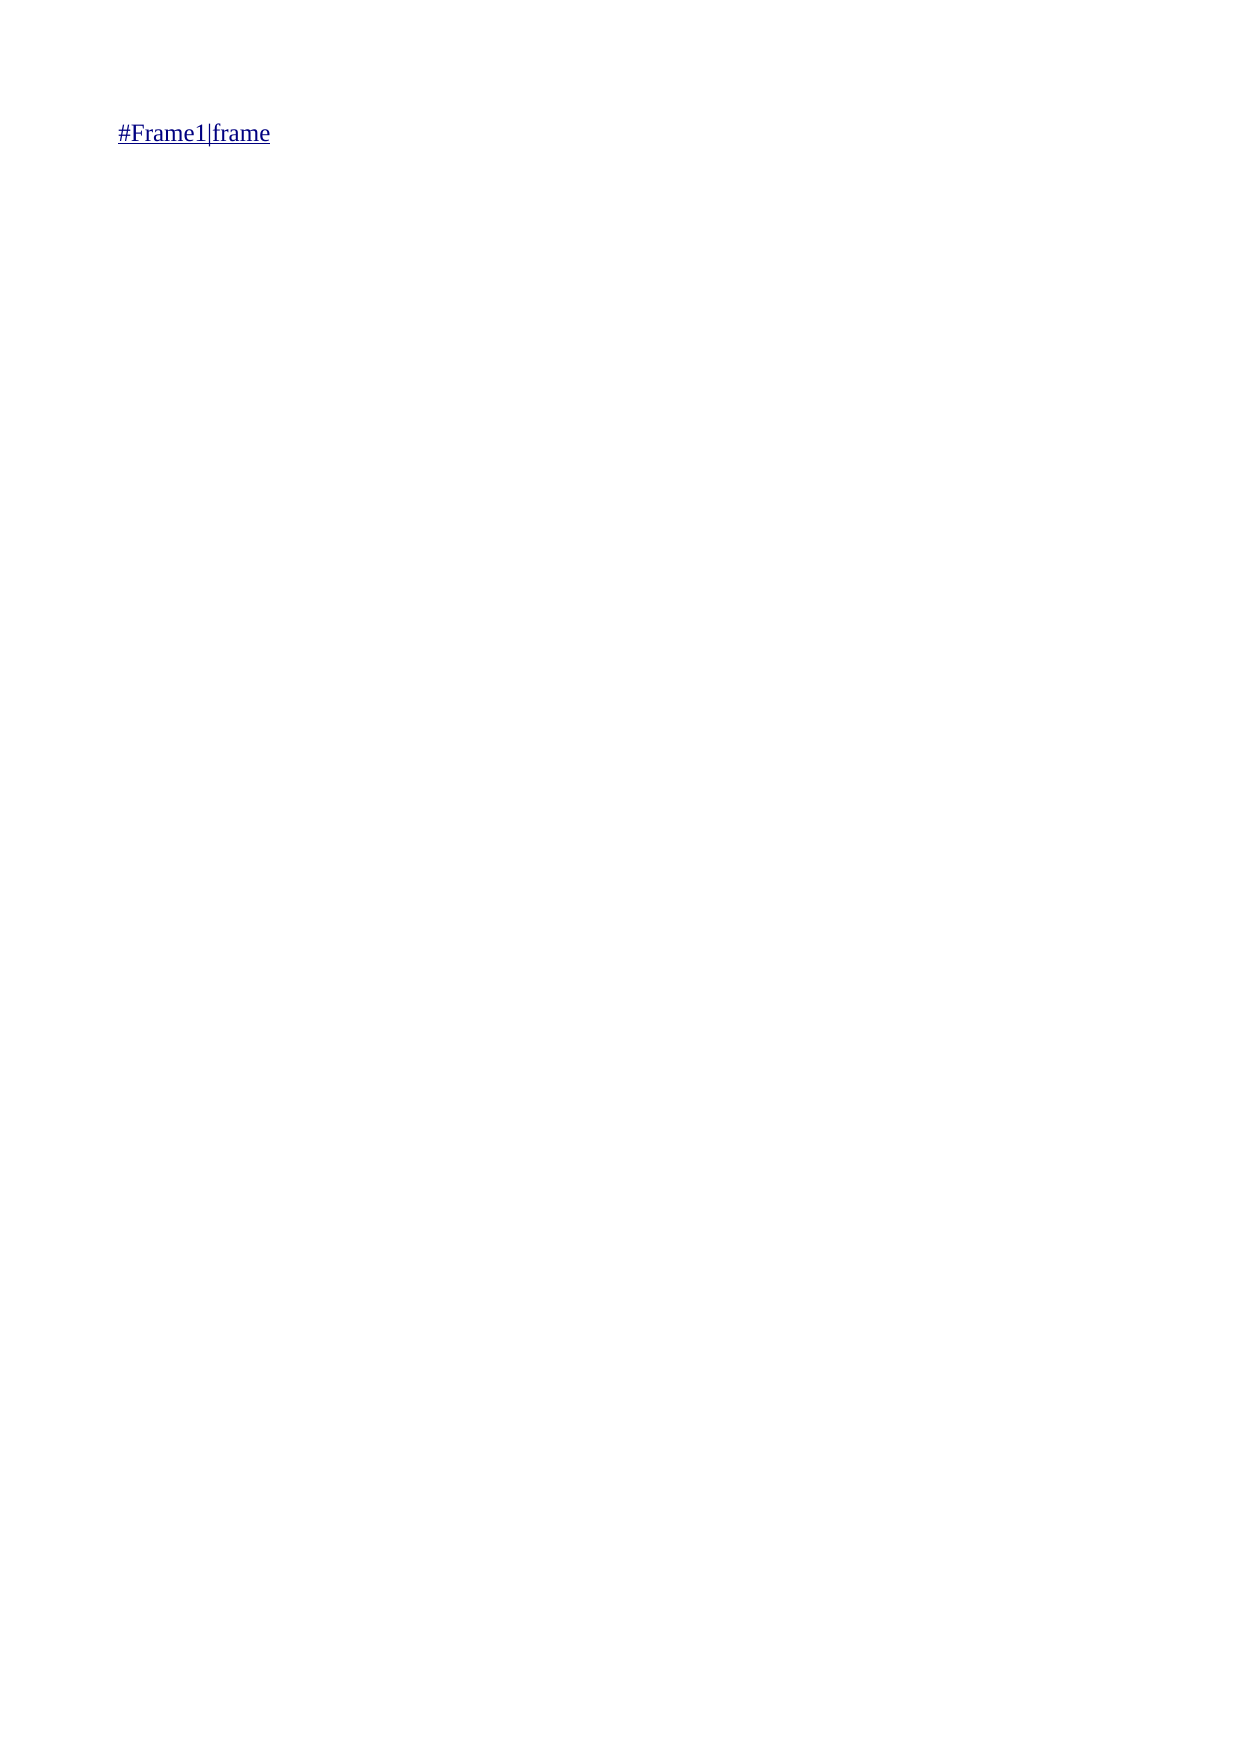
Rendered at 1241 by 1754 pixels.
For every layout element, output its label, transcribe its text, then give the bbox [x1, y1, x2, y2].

text #Frame1|frame [118, 118, 1122, 147]
